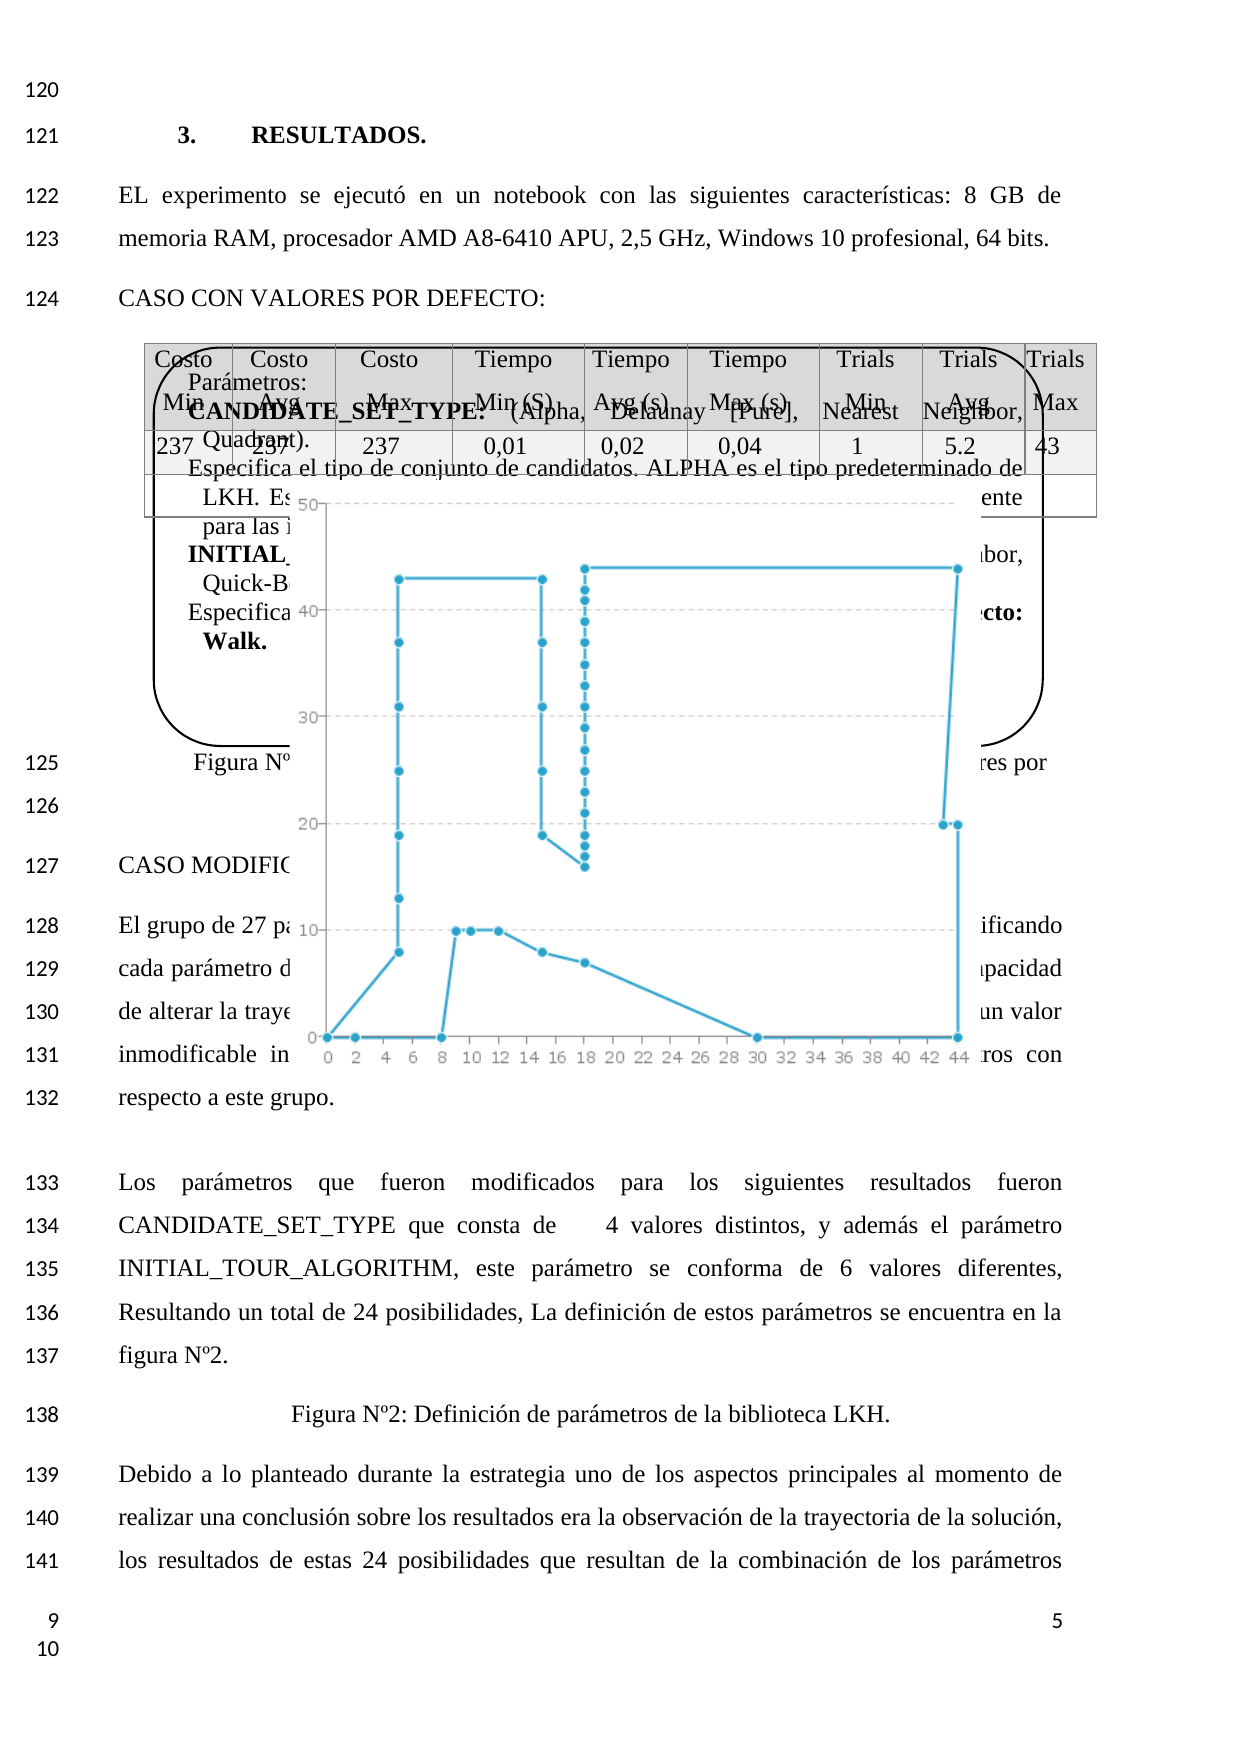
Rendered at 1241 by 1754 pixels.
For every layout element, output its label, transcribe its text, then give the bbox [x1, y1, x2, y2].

table_header Trials Min [820, 349, 922, 430]
table_cell [440, 475, 805, 480]
table_cell 237 [336, 431, 452, 474]
table_cell [145, 475, 152, 516]
table_cell 237 [145, 431, 152, 474]
text CASO CON VALORES POR DEFECTO: [118, 283, 1063, 312]
table_cell [1044, 475, 1096, 516]
table_header Costo Min [145, 344, 232, 430]
table_cell 5.2 [923, 431, 1024, 474]
text CASO MODIFICADO. [982, 850, 1063, 879]
list RESULTADOS. [177, 120, 1063, 149]
table_cell 1 [820, 431, 922, 474]
text Figura Nº1: Se observa los resultados de la ejecución del modelo con sus valores por defectos no mostrando una variación su coste. [982, 518, 1063, 819]
table_cell [155, 475, 340, 516]
text Figura Nº1: Se observa los resultados de la ejecución del modelo con sus valores por defectos no mostrando una variación su coste. [177, 733, 289, 819]
table_header Costo Avg [233, 349, 335, 430]
table_cell 43 [1026, 431, 1041, 474]
table_header Trials Avg [923, 344, 1024, 365]
text EL experimento se ejecutó en un notebook con las siguientes características: 8 GB de memoria RAM, procesador AMD A8-6410 APU, 2,5 GHz, Windows 10 profesional, 64 bits. [118, 180, 1063, 252]
table_cell 237 [206, 432, 216, 446]
table_cell [839, 475, 1041, 516]
text Los parámetros que fueron modificados para los siguientes resultados fueron CANDIDATE_SET_TYPE que consta de 4 valores distintos, y además el parámetro INITIAL_TOUR_ALGORITHM, este parámetro se conforma de 6 valores diferentes, Resultando un total de 24 posibilidades, La definición de estos parámetros se encuentra en la figura Nº2. [118, 1167, 1063, 1368]
table_cell 237 [233, 431, 335, 474]
table_header Tiempo Avg (s) [585, 349, 687, 430]
table_header Costo Max [336, 349, 452, 430]
text Debido a lo planteado durante la estrategia uno de los aspectos principales al momento de realizar una conclusión sobre los resultados era la observación de la trayectoria de la solución, los resultados de estas 24 posibilidades que resultan de la combinación de los parámetros [118, 1459, 1063, 1574]
text Figura Nº1: Se observa los resultados de la ejecución del modelo con sus valores por defectos no mostrando una variación su coste. [177, 518, 289, 745]
table_cell 43 [1044, 431, 1096, 474]
table_cell 0,04 [688, 431, 819, 474]
table_header Trials Max [1026, 344, 1096, 430]
table_header Tiempo Max (s) [688, 349, 819, 430]
table_header Trials Avg [923, 349, 1024, 430]
table_cell 0,02 [585, 431, 687, 474]
table_cell 237 [155, 431, 232, 474]
table_cell 0,01 [453, 431, 584, 474]
text CASO MODIFICADO. [118, 850, 289, 879]
text El grupo de 27 parámetros fue probado de tal manera que se ejecutó la biblioteca modificando cada parámetro de forma independiente lo que resultó que 11 de ellos mostraron la capacidad de alterar la trayectoria de la solución no así el costo de ella haciendo de este mismo un valor inmodificable independiente de cualquier cambio o modificación en los parámetros con respecto a este grupo. [118, 910, 1063, 1111]
text Figura Nº2: Definición de parámetros de la biblioteca LKH. [118, 1399, 1063, 1428]
text Figura Nº1: Se observa los resultados de la ejecución del modelo con sus valores por defectos no mostrando una variación su coste. [982, 518, 1041, 744]
table_header Tiempo Min (S) [453, 349, 584, 430]
table_cell [807, 475, 837, 480]
table_cell [342, 475, 439, 480]
